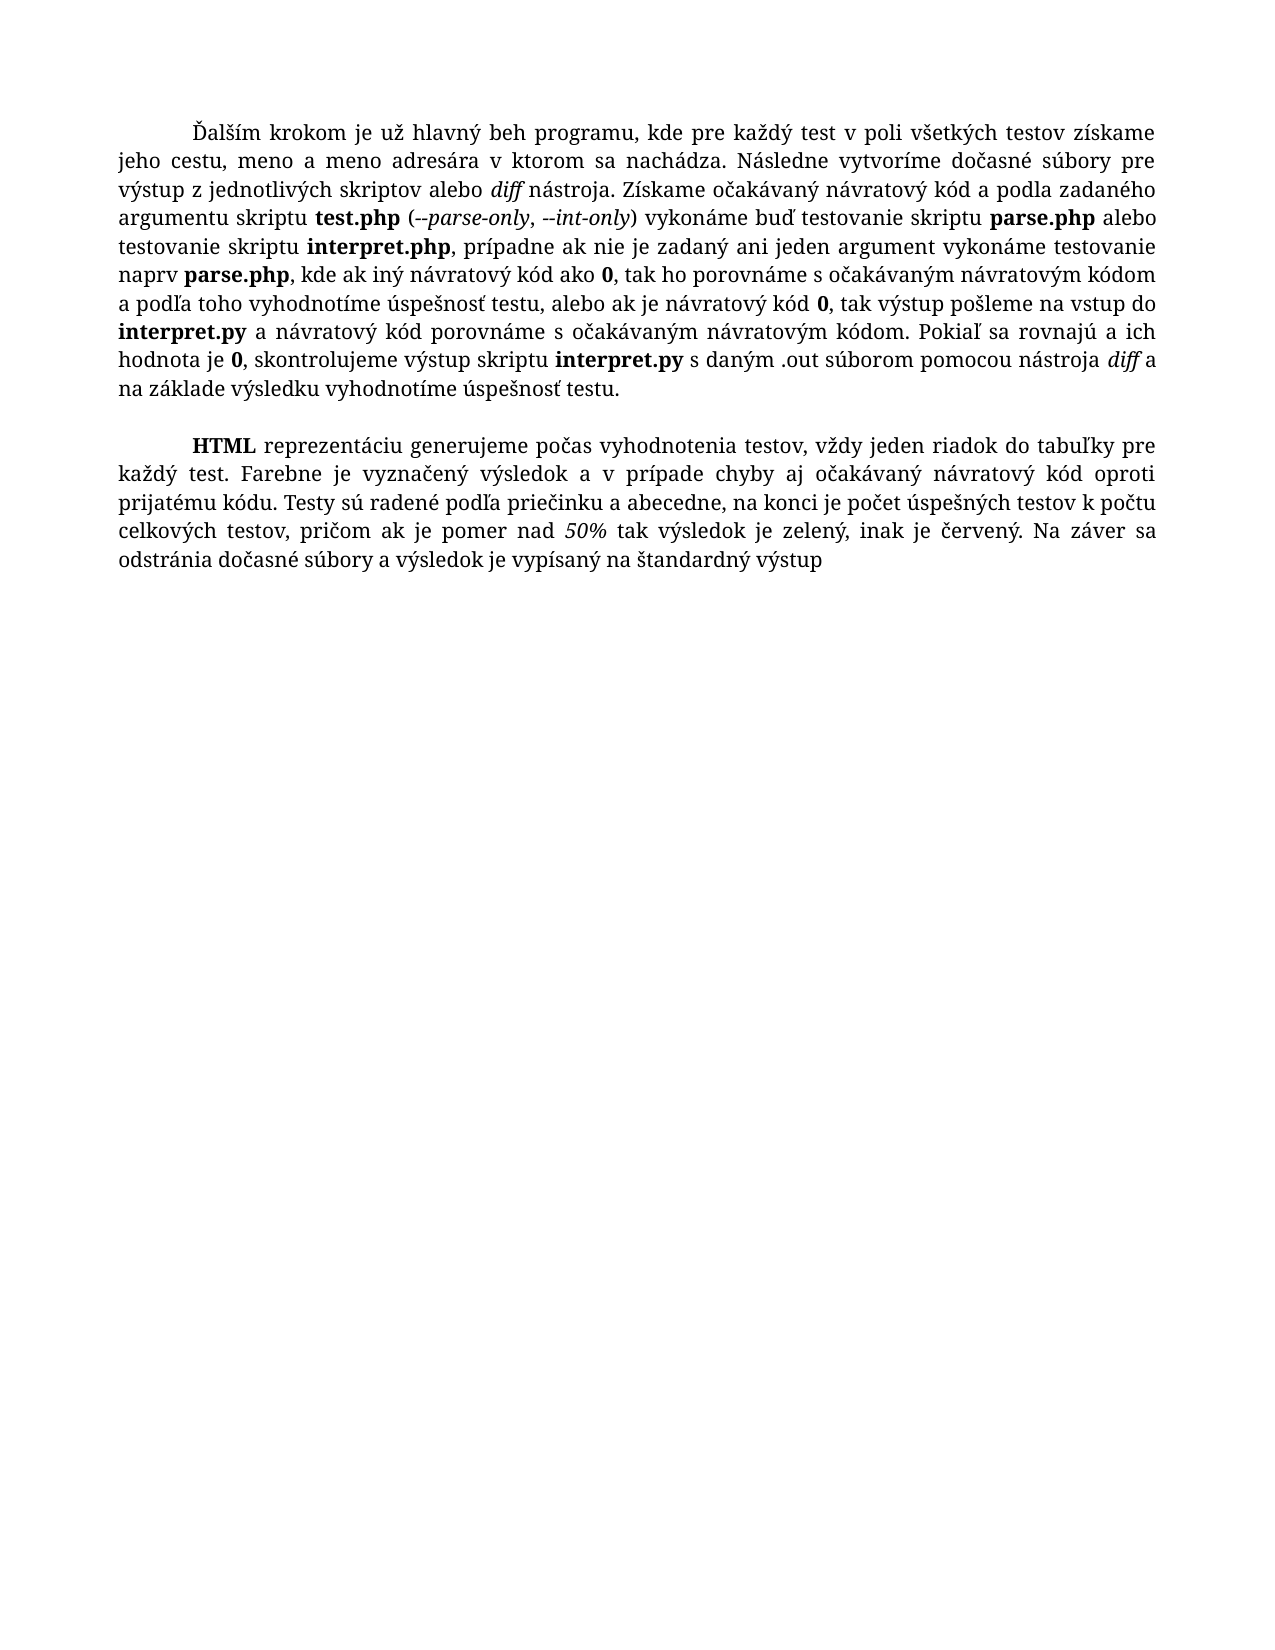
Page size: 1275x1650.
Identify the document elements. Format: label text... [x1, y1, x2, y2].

text HTML reprezentáciu generujeme počas vyhodnotenia testov, vždy jeden riadok do tabuľky pre každý test. Farebne je vyznačený výsledok a v prípade chyby aj očakávaný návratový kód oproti prijatému kódu. Testy sú radené podľa priečinku a abecedne, na konci je počet úspešných testov k počtu celkových testov, pričom ak je pomer nad 50% tak výsledok je zelený, inak je červený. Na záver sa odstránia dočasné súbory a výsledok je vypísaný na štandardný výstup [118, 431, 1157, 573]
text Ďalším krokom je už hlavný beh programu, kde pre každý test v poli všetkých testov získame jeho cestu, meno a meno adresára v ktorom sa nachádza. Následne vytvoríme dočasné súbory pre výstup z jednotlivých skriptov alebo diff nástroja. Získame očakávaný návratový kód a podla zadaného argumentu skriptu test.php (--parse-only, --int-only) vykonáme buď testovanie skriptu parse.php alebo testovanie skriptu interpret.php, prípadne ak nie je zadaný ani jeden argument vykonáme testovanie naprv parse.php, kde ak iný návratový kód ako 0, tak ho porovnáme s očakávaným návratovým kódom a podľa toho vyhodnotíme úspešnosť testu, alebo ak je návratový kód 0, tak výstup pošleme na vstup do interpret.py a návratový kód porovnáme s očakávaným návratovým kódom. Pokiaľ sa rovnajú a ich hodnota je 0, skontrolujeme výstup skriptu interpret.py s daným .out súborom pomocou nástroja diff a na základe výsledku vyhodnotíme úspešnosť testu. [118, 118, 1157, 402]
